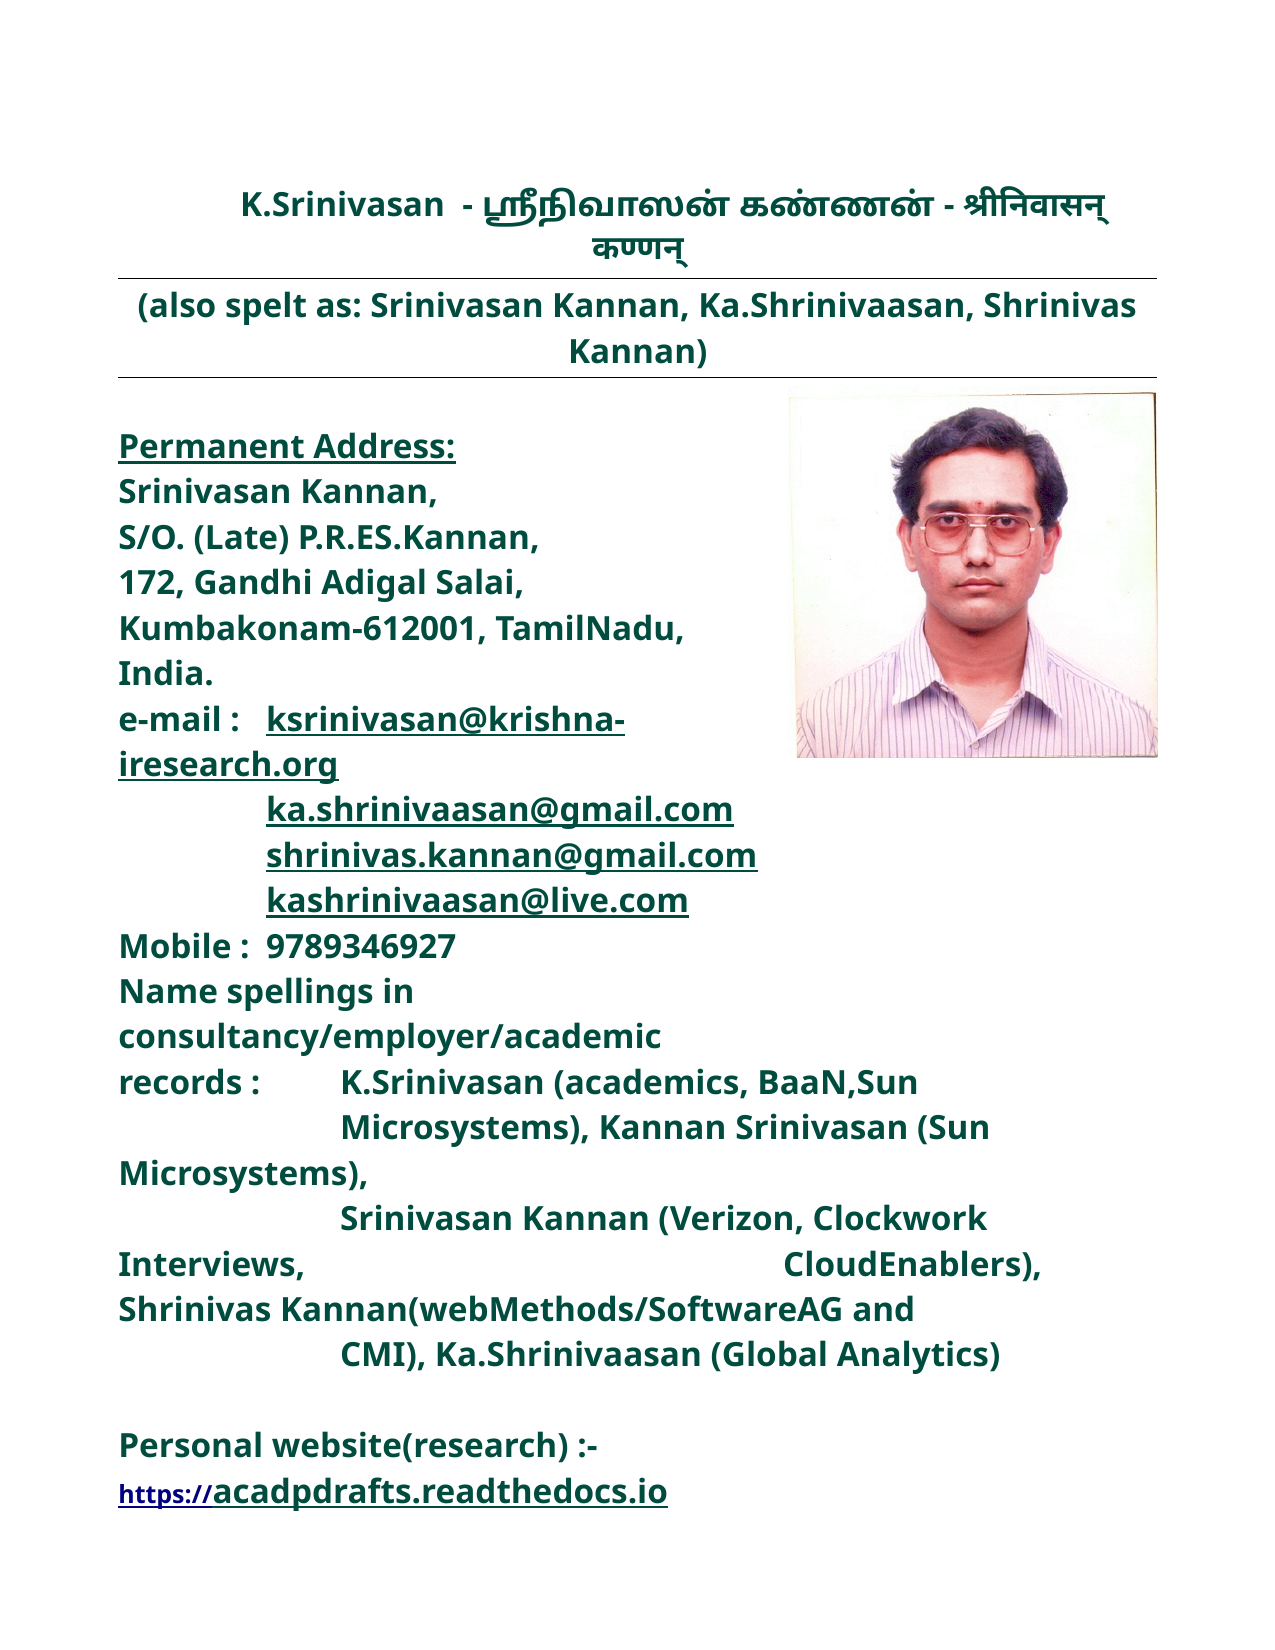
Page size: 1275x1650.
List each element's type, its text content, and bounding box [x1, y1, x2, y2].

text kashrinivaasan@live.com [118, 877, 1157, 922]
text Name spellings in [118, 968, 1157, 1013]
text Mobile : 9789346927 [118, 922, 1157, 968]
text (also spelt as: Srinivasan Kannan, Ka.Shrinivaasan, Shrinivas Kannan) [118, 279, 1157, 377]
text e-mail : ksrinivasan@krishna-iresearch.org [118, 695, 1157, 786]
text Microsystems), Kannan Srinivasan (Sun Microsystems), [118, 1104, 1157, 1195]
text https://acadpdrafts.readthedocs.io [118, 1467, 1157, 1513]
text K.Srinivasan - ஶ்ரீநிவாஸன் கண்ணன் - श्रीनिवासन् कण्णन् [118, 176, 1157, 278]
text shrinivas.kannan@gmail.com [118, 832, 1157, 877]
text Srinivasan Kannan (Verizon, Clockwork Interviews, CloudEnablers), Shrinivas Kannan(webMethods/SoftwareAG and [118, 1195, 1157, 1331]
text ka.shrinivaasan@gmail.com [118, 786, 1157, 832]
text records : K.Srinivasan (academics, BaaN,Sun [118, 1059, 1157, 1104]
text consultancy/employer/academic [118, 1013, 1157, 1059]
picture [787, 386, 1158, 758]
text 172, Gandhi Adigal Salai, [118, 559, 787, 604]
text S/O. (Late) P.R.ES.Kannan, [118, 514, 787, 559]
text Srinivasan Kannan, [118, 468, 787, 514]
text CMI), Ka.Shrinivaasan (Global Analytics) [118, 1331, 1157, 1377]
text Personal website(research) :- [118, 1422, 1157, 1467]
text Kumbakonam-612001, TamilNadu, India. [118, 604, 787, 695]
text Permanent Address: [118, 423, 787, 468]
